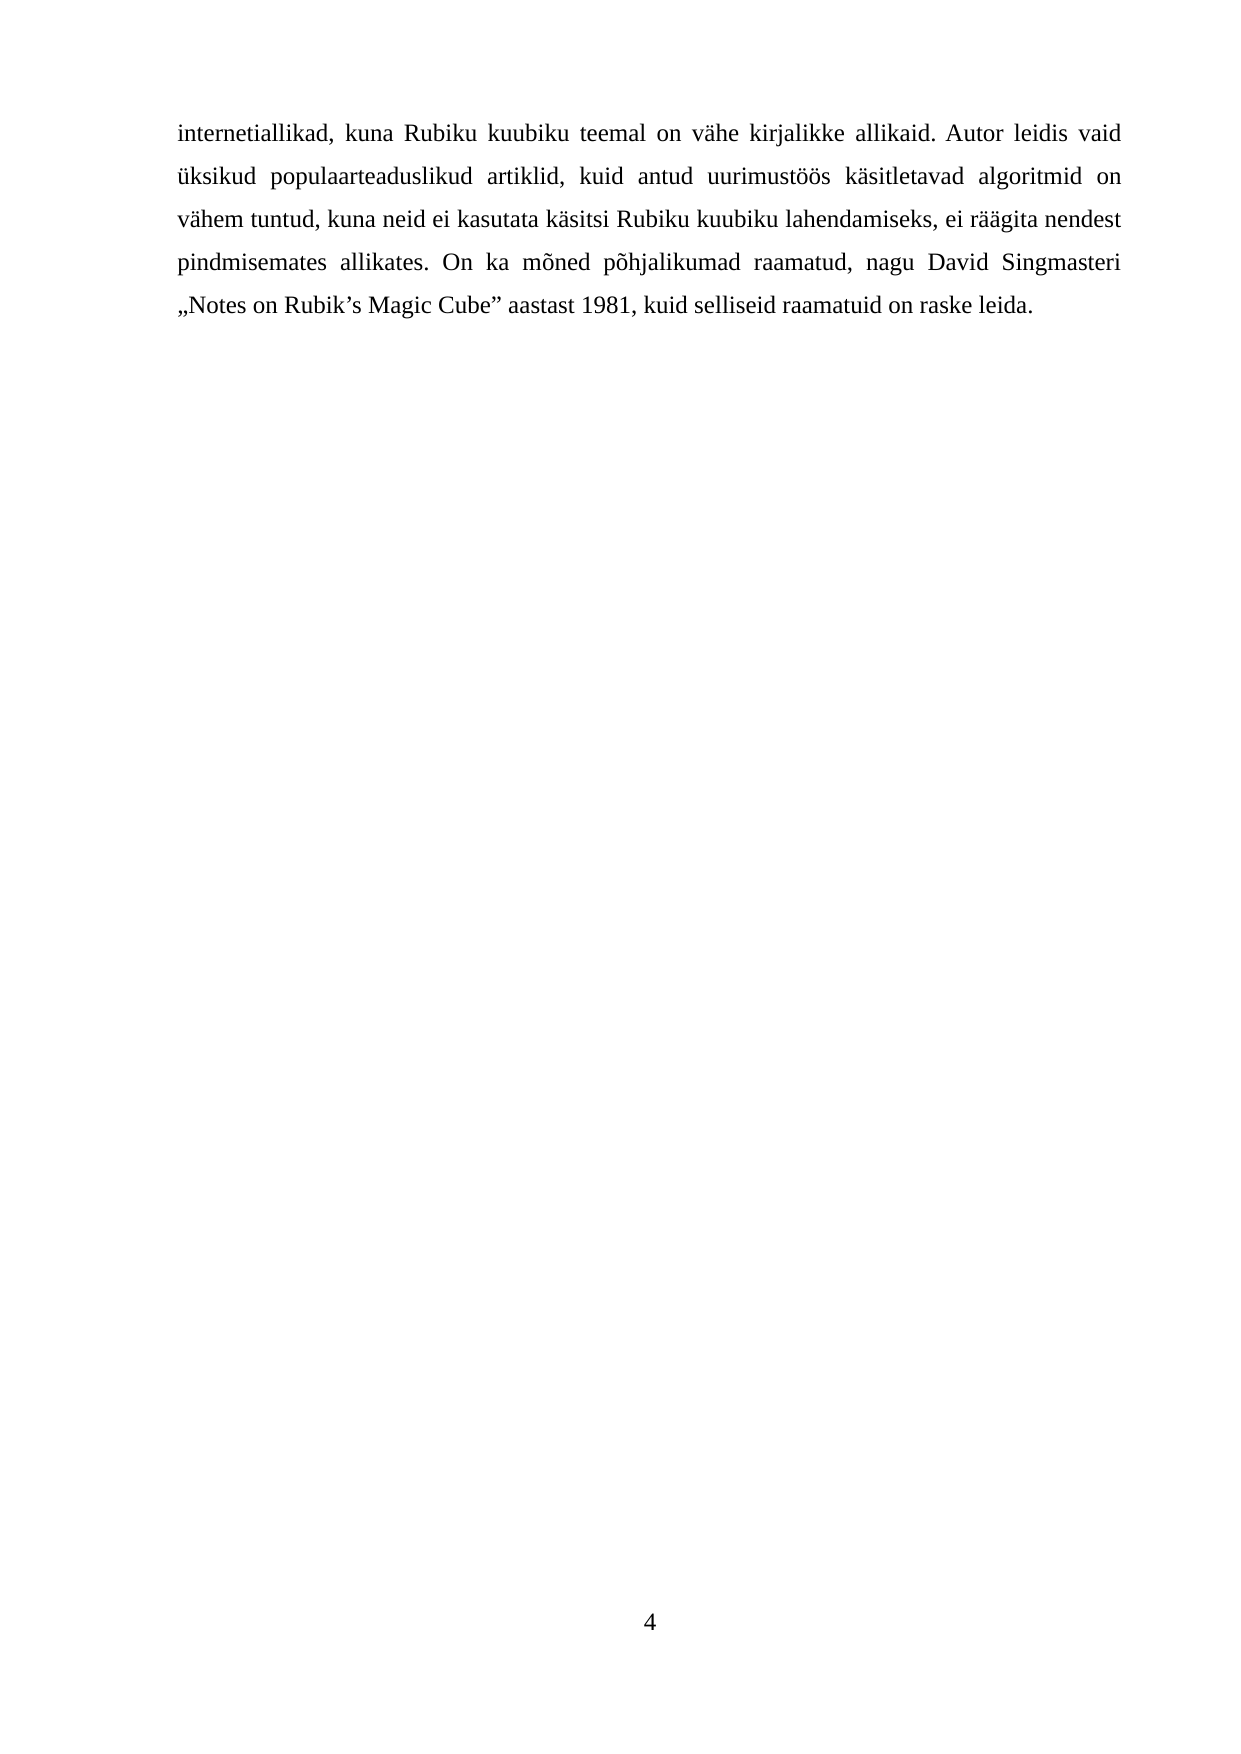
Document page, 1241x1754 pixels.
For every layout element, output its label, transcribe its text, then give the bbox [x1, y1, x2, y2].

text internetiallikad, kuna Rubiku kuubiku teemal on vähe kirjalikke allikaid. Autor leidis vaid üksikud populaarteaduslikud artiklid, kuid antud uurimustöös käsitletavad algoritmid on vähem tuntud, kuna neid ei kasutata käsitsi Rubiku kuubiku lahendamiseks, ei räägita nendest pindmisemates allikates. On ka mõned põhjalikumad raamatud, nagu David Singmasteri „Notes on Rubik’s Magic Cube” aastast 1981, kuid selliseid raamatuid on raske leida. [177, 118, 1122, 319]
